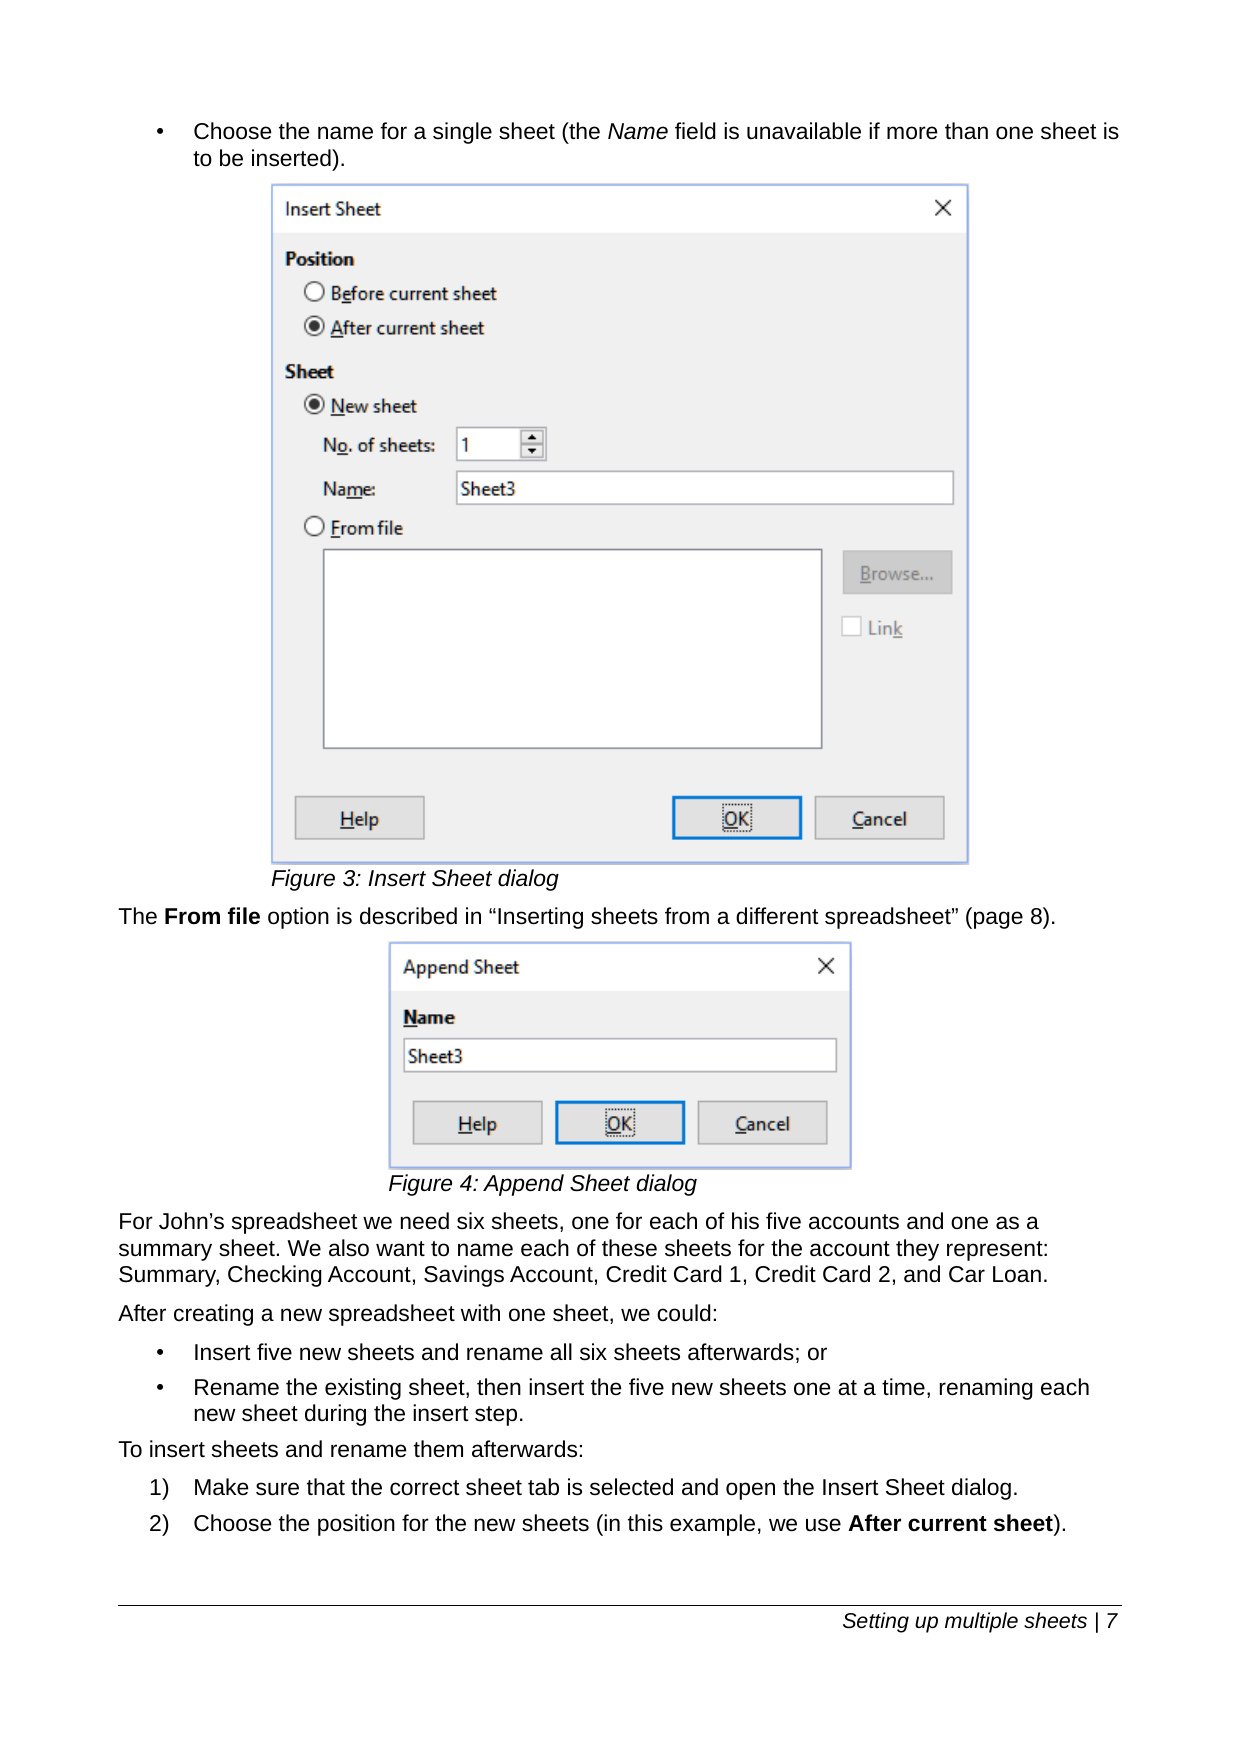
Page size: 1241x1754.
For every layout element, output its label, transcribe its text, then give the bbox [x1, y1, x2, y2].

text Figure 4: Append Sheet dialog [388, 1170, 852, 1196]
list Make sure that the correct sheet tab is selected and open the Insert Sheet dialog. [169, 1474, 1122, 1501]
picture [270, 183, 970, 865]
text For John’s spreadsheet we need six sheets, one for each of his five accounts and one as a summary sheet. We also want to name each of these sheets for the account they represent: Summary, Checking Account, Savings Account, Credit Card 1, Credit Card 2, and Car Loan. [118, 1208, 1122, 1287]
list Choose the position for the new sheets (in this example, we use After current sheet). [169, 1509, 1122, 1536]
text The From file option is described in “Inserting sheets from a different spreadsheet” (page 8). [118, 903, 1122, 929]
list Choose the name for a single sheet (the Name field is unavailable if more than one sheet is to be inserted). [156, 118, 1122, 171]
text After creating a new spreadsheet with one sheet, we could: [118, 1300, 1122, 1326]
list To insert sheets and rename them afterwards: [118, 1436, 1122, 1462]
list Rename the existing sheet, then insert the five new sheets one at a time, renaming each new sheet during the insert step. [156, 1374, 1122, 1427]
list Insert five new sheets and rename all six sheets afterwards; or [156, 1339, 1122, 1365]
picture [388, 941, 853, 1170]
text Figure 3: Insert Sheet dialog [271, 865, 969, 891]
